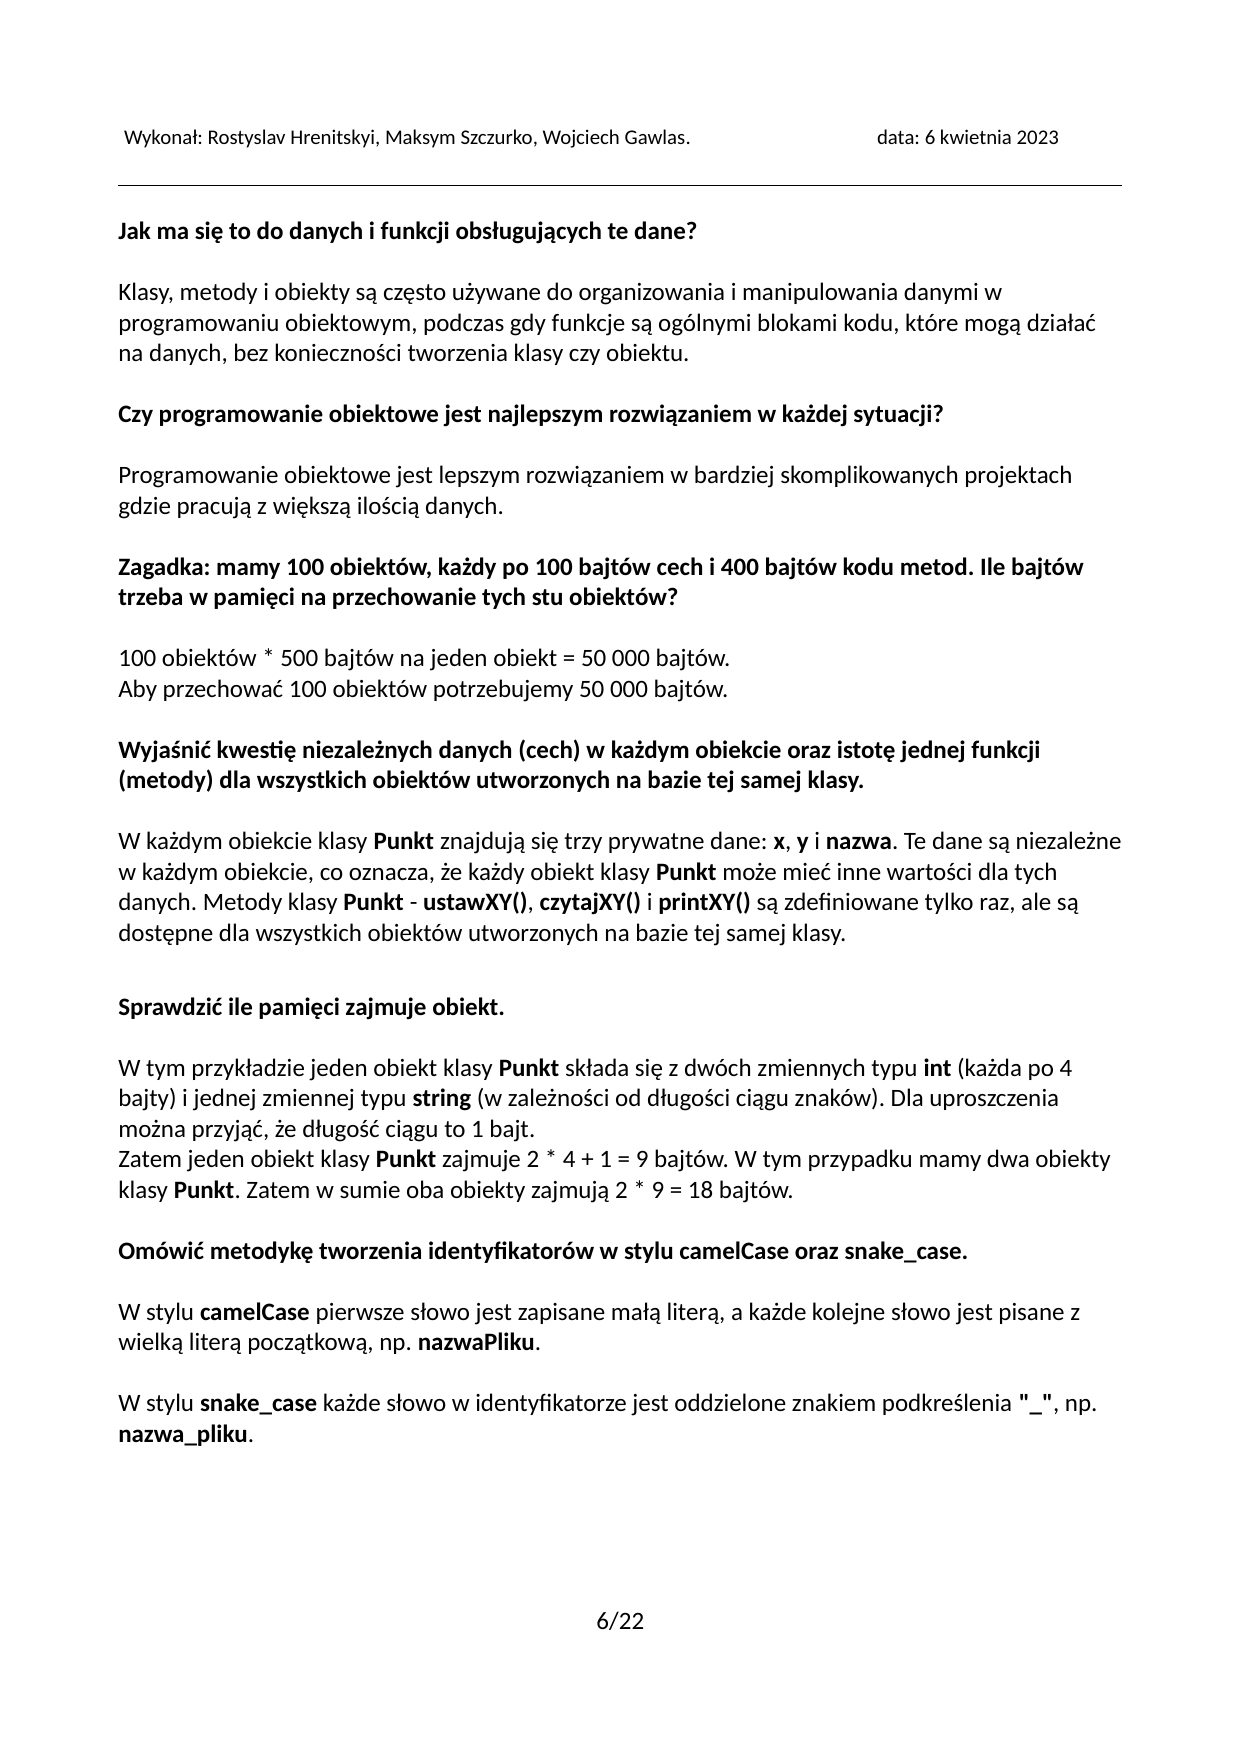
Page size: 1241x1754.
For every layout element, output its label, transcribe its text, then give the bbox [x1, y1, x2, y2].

text Wyjaśnić kwestię niezależnych danych (cech) w każdym obiekcie oraz istotę jednej funkcji (metody) dla wszystkich obiektów utworzonych na bazie tej samej klasy. [118, 734, 1122, 795]
text W stylu snake_case każde słowo w identyfikatorze jest oddzielone znakiem podkreślenia "_", np. nazwa_pliku. [118, 1387, 1122, 1448]
text W każdym obiekcie klasy Punkt znajdują się trzy prywatne dane: x, y i nazwa. Te dane są niezależne w każdym obiekcie, co oznacza, że każdy obiekt klasy Punkt może mieć inne wartości dla tych danych. Metody klasy Punkt - ustawXY(), czytajXY() i printXY() są zdefiniowane tylko raz, ale są dostępne dla wszystkich obiektów utworzonych na bazie tej samej klasy. [118, 826, 1122, 948]
text W tym przykładzie jeden obiekt klasy Punkt składa się z dwóch zmiennych typu int (każda po 4 bajty) i jednej zmiennej typu string (w zależności od długości ciągu znaków). Dla uproszczenia można przyjąć, że długość ciągu to 1 bajt. [118, 1052, 1122, 1143]
text Zatem jeden obiekt klasy Punkt zajmuje 2 * 4 + 1 = 9 bajtów. W tym przypadku mamy dwa obiekty klasy Punkt. Zatem w sumie oba obiekty zajmują 2 * 9 = 18 bajtów. [118, 1143, 1122, 1204]
text Programowanie obiektowe jest lepszym rozwiązaniem w bardziej skomplikowanych projektach gdzie pracują z większą ilością danych. [118, 459, 1122, 520]
text Czy programowanie obiektowe jest najlepszym rozwiązaniem w każdej sytuacji? [118, 398, 1122, 429]
text Klasy, metody i obiekty są często używane do organizowania i manipulowania danymi w programowaniu obiektowym, podczas gdy funkcje są ogólnymi blokami kodu, które mogą działać na danych, bez konieczności tworzenia klasy czy obiektu. [118, 276, 1122, 368]
text Zagadka: mamy 100 obiektów, każdy po 100 bajtów cech i 400 bajtów kodu metod. Ile bajtów trzeba w pamięci na przechowanie tych stu obiektów? [118, 551, 1122, 612]
text Sprawdzić ile pamięci zajmuje obiekt. [118, 991, 1122, 1021]
text W stylu camelCase pierwsze słowo jest zapisane małą literą, a każde kolejne słowo jest pisane z wielką literą początkową, np. nazwaPliku. [118, 1296, 1122, 1357]
text Omówić metodykę tworzenia identyfikatorów w stylu camelCase oraz snake_case. [118, 1235, 1122, 1265]
text Jak ma się to do danych i funkcji obsługujących te dane? [118, 215, 1122, 246]
text Aby przechować 100 obiektów potrzebujemy 50 000 bajtów. [118, 673, 1122, 703]
text 100 obiektów * 500 bajtów na jeden obiekt = 50 000 bajtów. [118, 642, 1122, 673]
